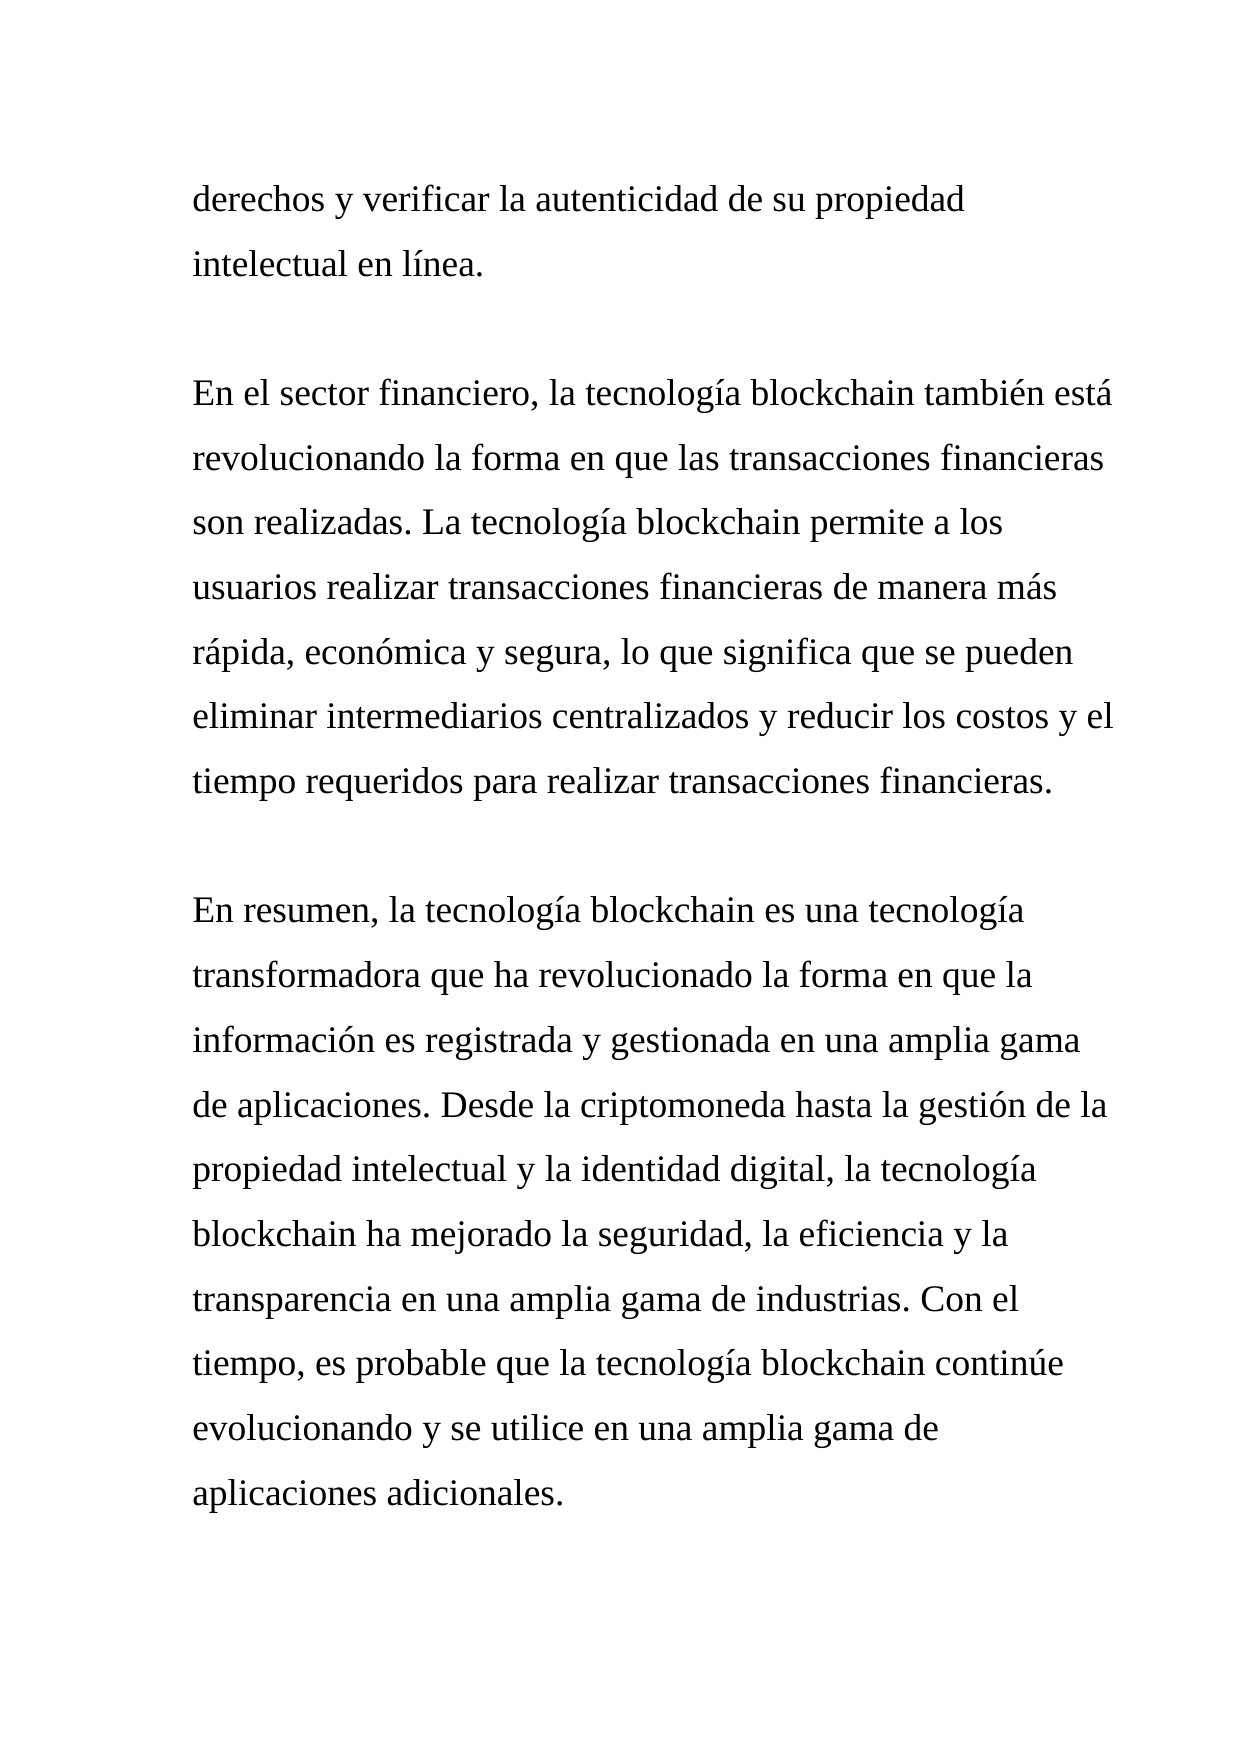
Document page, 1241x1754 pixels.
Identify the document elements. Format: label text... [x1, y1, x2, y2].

text En el sector financiero, la tecnología blockchain también está revolucionando la forma en que las transacciones financieras son realizadas. La tecnología blockchain permite a los usuarios realizar transacciones financieras de manera más rápida, económica y segura, lo que significa que se pueden eliminar intermediarios centralizados y reducir los costos y el tiempo requeridos para realizar transacciones financieras. [192, 370, 1122, 802]
text derechos y verificar la autenticidad de su propiedad intelectual en línea. [192, 176, 1122, 284]
text En resumen, la tecnología blockchain es una tecnología transformadora que ha revolucionado la forma en que la información es registrada y gestionada en una amplia gama de aplicaciones. Desde la criptomoneda hasta la gestión de la propiedad intelectual y la identidad digital, la tecnología blockchain ha mejorado la seguridad, la eficiencia y la transparencia en una amplia gama de industrias. Con el tiempo, es probable que la tecnología blockchain continúe evolucionando y se utilice en una amplia gama de aplicaciones adicionales. [192, 888, 1122, 1513]
